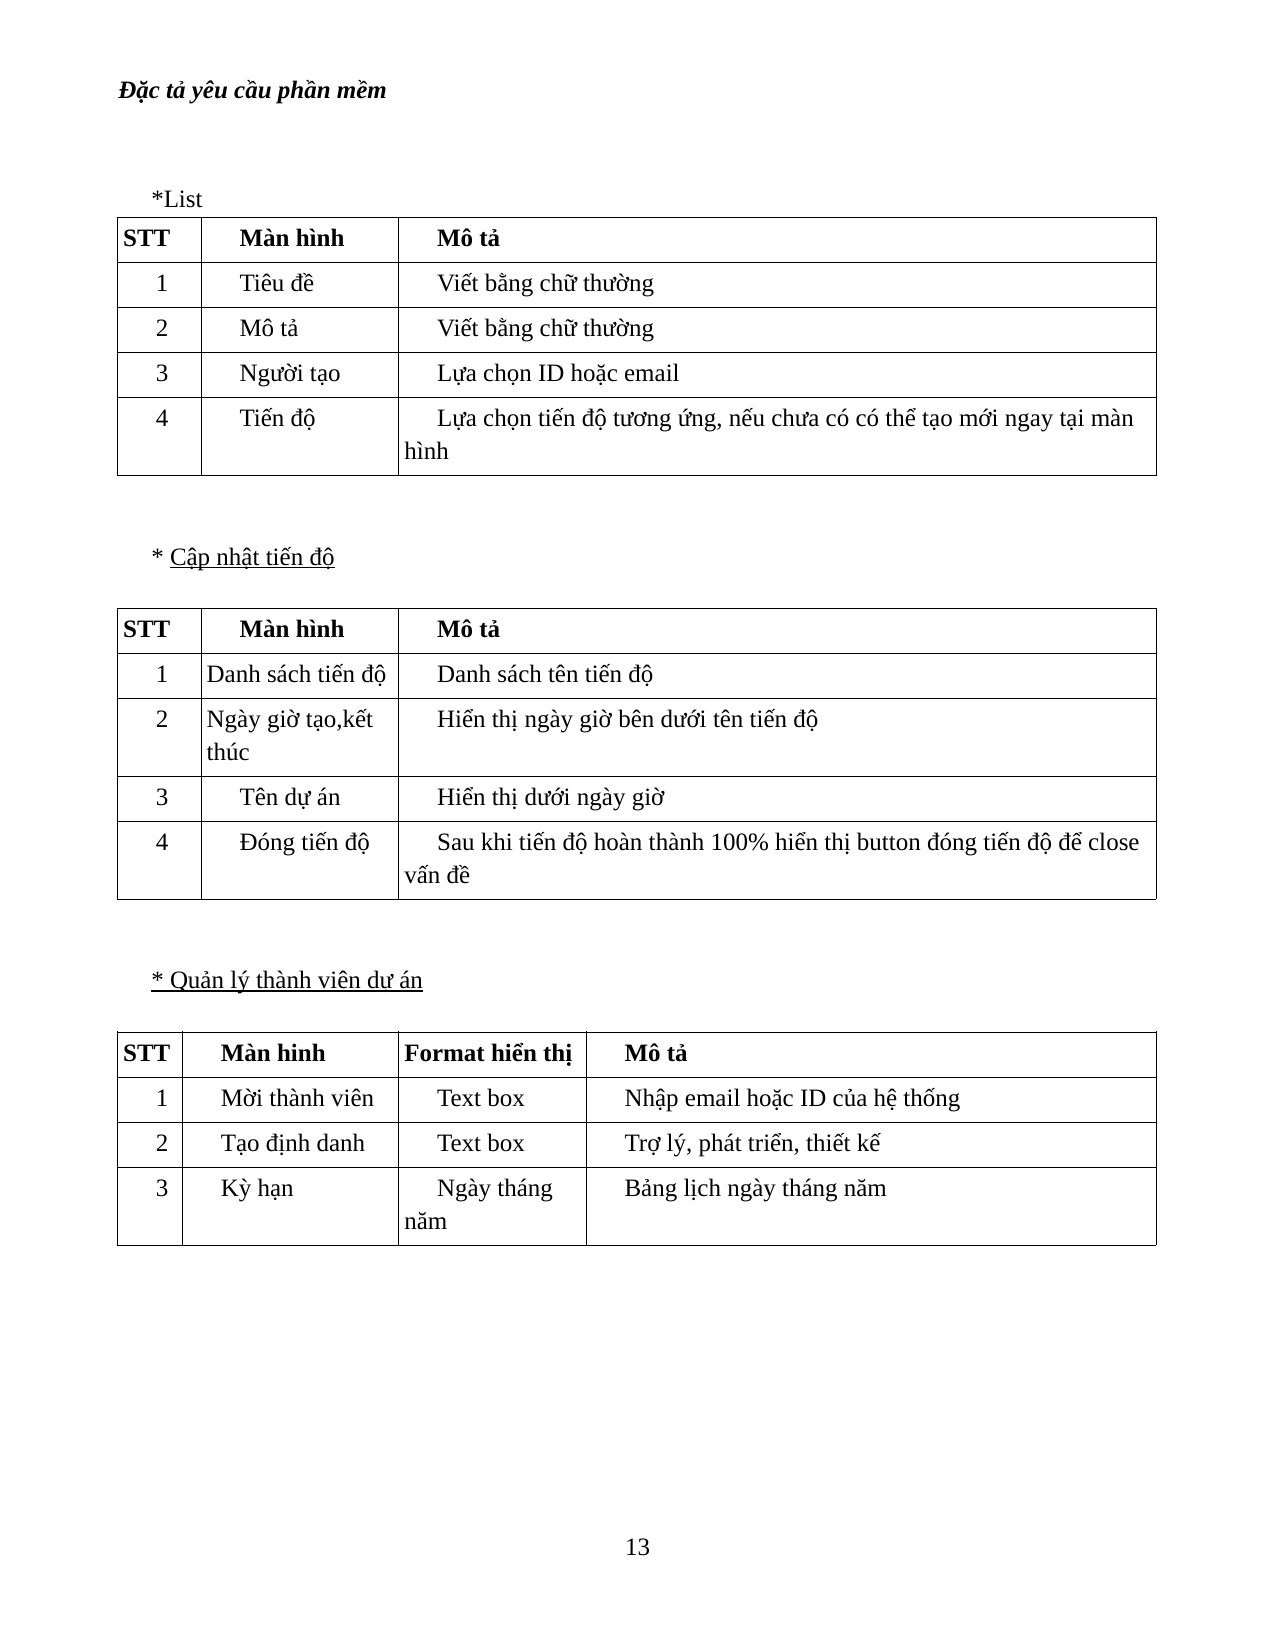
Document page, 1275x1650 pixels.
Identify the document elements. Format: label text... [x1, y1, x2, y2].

table_cell Mời thành viên [183, 1078, 398, 1121]
table_cell Kỳ hạn [183, 1168, 398, 1244]
table_cell Viết bằng chữ thường [399, 308, 1156, 352]
table_cell Lựa chọn ID hoặc email [399, 353, 1156, 397]
table_cell Text box [399, 1078, 586, 1121]
table_cell Mô tả [202, 308, 398, 352]
table_header STT [118, 218, 201, 262]
table_cell 2 [118, 308, 201, 352]
table_cell Trợ lý, phát triển, thiết kế [587, 1123, 1156, 1166]
table_header Màn hình [202, 609, 398, 653]
text * Quản lý thành viên dự án [118, 965, 1157, 994]
table_cell Tiêu đề [202, 263, 398, 307]
table_cell Tiến độ [202, 398, 398, 475]
table_cell 3 [118, 1168, 182, 1244]
table_header Màn hinh [183, 1033, 398, 1076]
table_cell Nhập email hoặc ID của hệ thống [587, 1078, 1156, 1121]
table_cell Bảng lịch ngày tháng năm [587, 1168, 1156, 1244]
table_cell 4 [118, 398, 201, 475]
table_cell 1 [118, 263, 201, 307]
table_cell Người tạo [202, 353, 398, 397]
table_cell 1 [118, 654, 201, 698]
text *List [118, 184, 1157, 213]
table_cell 2 [118, 1123, 182, 1166]
table_header Mô tả [587, 1033, 1156, 1076]
table_header Mô tả [399, 609, 1156, 653]
table_header Format hiển thị [399, 1033, 586, 1076]
table_cell Danh sách tiến độ [202, 654, 398, 698]
table_cell Tạo định danh [183, 1123, 398, 1166]
table_cell Viết bằng chữ thường [399, 263, 1156, 307]
table_cell 2 [118, 699, 201, 776]
table_cell Đóng tiến độ [202, 822, 398, 899]
table_cell Lựa chọn tiến độ tương ứng, nếu chưa có có thể tạo mới ngay tại màn hình [399, 398, 1156, 475]
table_cell 3 [118, 353, 201, 397]
table_header Màn hình [202, 218, 398, 262]
table_cell Danh sách tên tiến độ [399, 654, 1156, 698]
table_cell Text box [399, 1123, 586, 1166]
table_cell 1 [118, 1078, 182, 1121]
table_cell Ngày giờ tạo,kết thúc [202, 699, 398, 776]
table_cell Sau khi tiến độ hoàn thành 100% hiển thị button đóng tiến độ để close vấn đề [399, 822, 1156, 899]
table_cell 3 [118, 777, 201, 821]
text * Cập nhật tiến độ [118, 542, 1157, 571]
table_header STT [118, 609, 201, 653]
table_cell Ngày tháng năm [399, 1168, 586, 1244]
table_cell Hiển thị ngày giờ bên dưới tên tiến độ [399, 699, 1156, 776]
table_header STT [118, 1033, 182, 1076]
table_header Mô tả [399, 218, 1156, 262]
table_cell Hiển thị dưới ngày giờ [399, 777, 1156, 821]
table_cell 4 [118, 822, 201, 899]
table_cell Tên dự án [202, 777, 398, 821]
